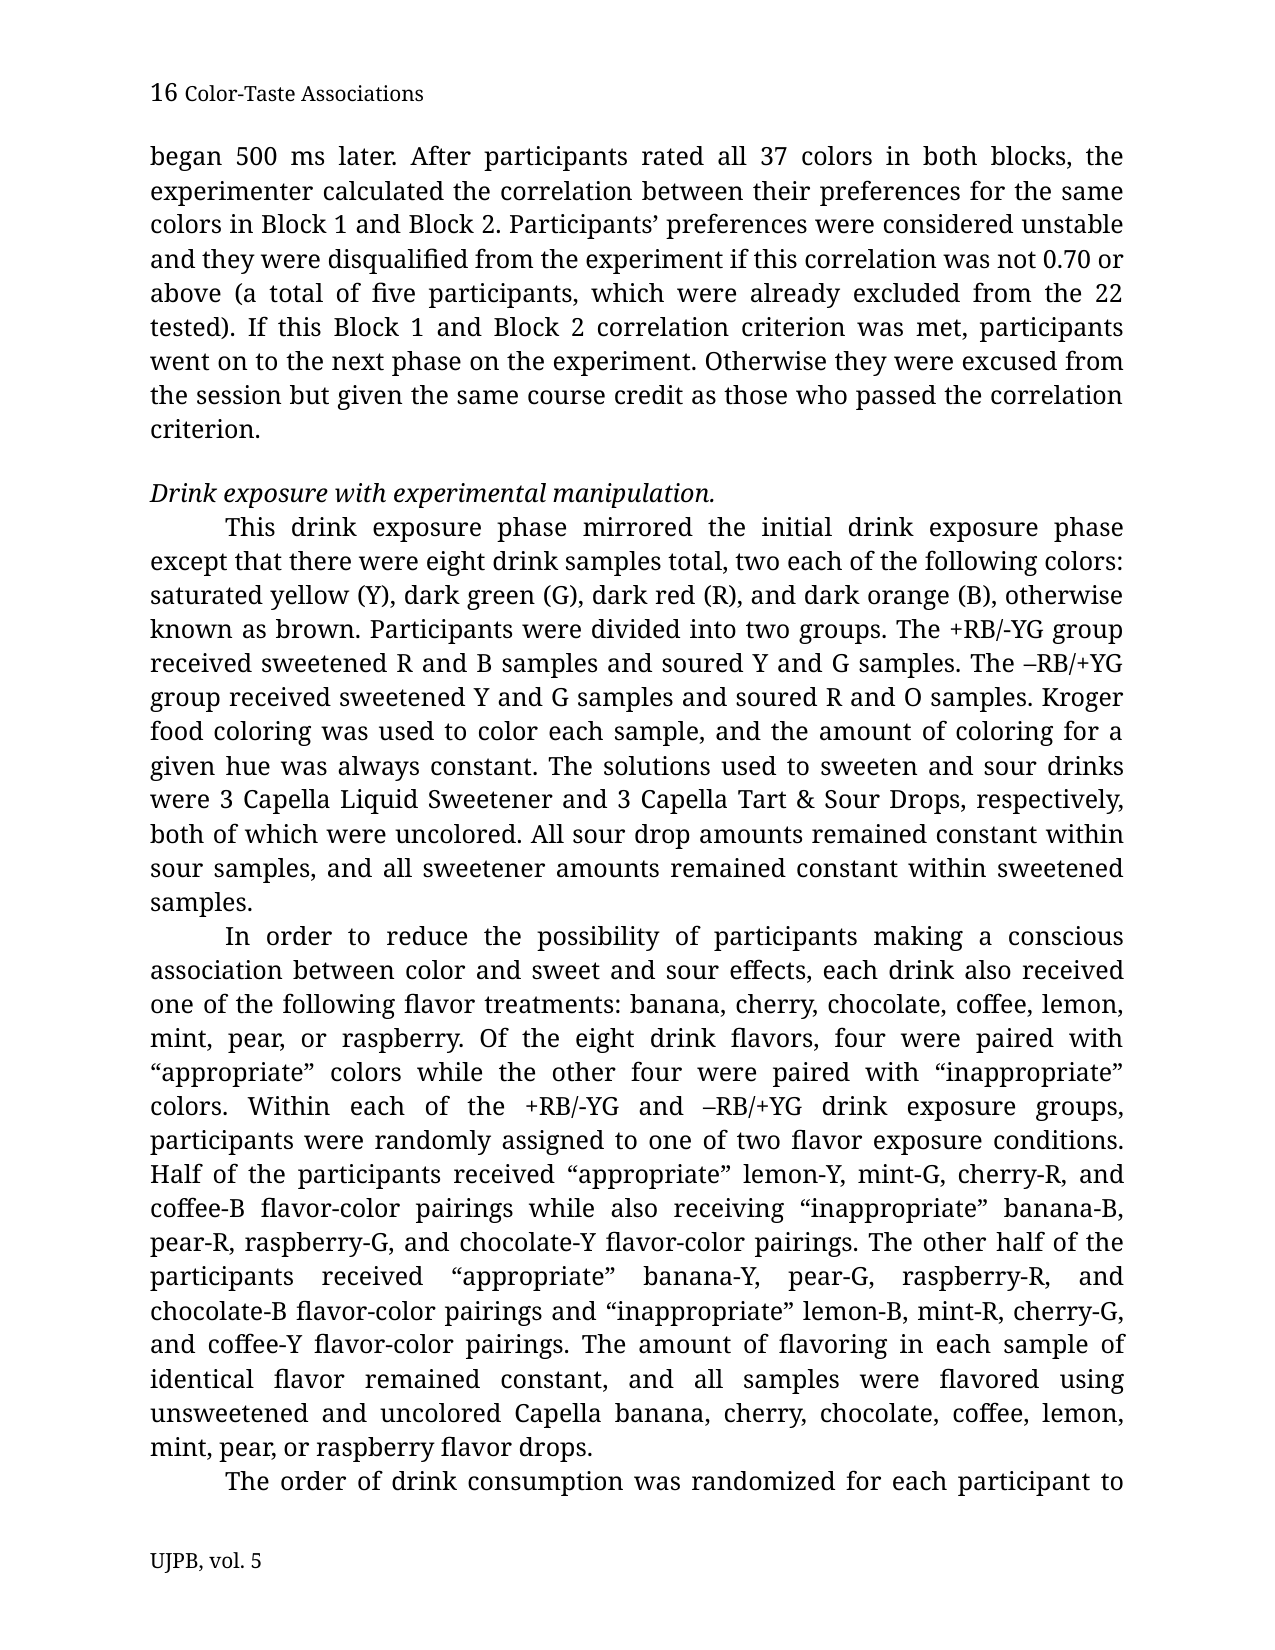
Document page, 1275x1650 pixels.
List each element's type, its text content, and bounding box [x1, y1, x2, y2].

text In order to reduce the possibility of participants making a conscious association between color and sweet and sour effects, each drink also received one of the following flavor treatments: banana, cherry, chocolate, coffee, lemon, mint, pear, or raspberry. Of the eight drink flavors, four were paired with “appropriate” colors while the other four were paired with “inappropriate” colors. Within each of the +RB/-YG and –RB/+YG drink exposure groups, participants were randomly assigned to one of two flavor exposure conditions. Half of the participants received “appropriate” lemon-Y, mint-G, cherry-R, and coffee-B flavor-color pairings while also receiving “inappropriate” banana-B, pear-R, raspberry-G, and chocolate-Y flavor-color pairings. The other half of the participants received “appropriate” banana-Y, pear-G, raspberry-R, and chocolate-B flavor-color pairings and “inappropriate” lemon-B, mint-R, cherry-G, and coffee-Y flavor-color pairings. The amount of flavoring in each sample of identical flavor remained constant, and all samples were flavored using unsweetened and uncolored Capella banana, cherry, chocolate, coffee, lemon, mint, pear, or raspberry flavor drops. [150, 918, 1125, 1463]
text This drink exposure phase mirrored the initial drink exposure phase except that there were eight drink samples total, two each of the following colors: saturated yellow (Y), dark green (G), dark red (R), and dark orange (B), otherwise known as brown. Participants were divided into two groups. The +RB/-YG group received sweetened R and B samples and soured Y and G samples. The –RB/+YG group received sweetened Y and G samples and soured R and O samples. Kroger food coloring was used to color each sample, and the amount of coloring for a given hue was always constant. The solutions used to sweeten and sour drinks were 3 Capella Liquid Sweetener and 3 Capella Tart & Sour Drops, respectively, both of which were uncolored. All sour drop amounts remained constant within sour samples, and all sweetener amounts remained constant within sweetened samples. [150, 510, 1125, 918]
subtitle Drink exposure with experimental manipulation. [150, 476, 1125, 510]
text began 500 ms later. After participants rated all 37 colors in both blocks, the experimenter calculated the correlation between their preferences for the same colors in Block 1 and Block 2. Participants’ preferences were considered unstable and they were disqualified from the experiment if this correlation was not 0.70 or above (a total of five participants, which were already excluded from the 22 tested). If this Block 1 and Block 2 correlation criterion was met, participants went on to the next phase on the experiment. Otherwise they were excused from the session but given the same course credit as those who passed the correlation criterion. [150, 139, 1125, 446]
text The order of drink consumption was randomized for each participant to [150, 1463, 1125, 1497]
